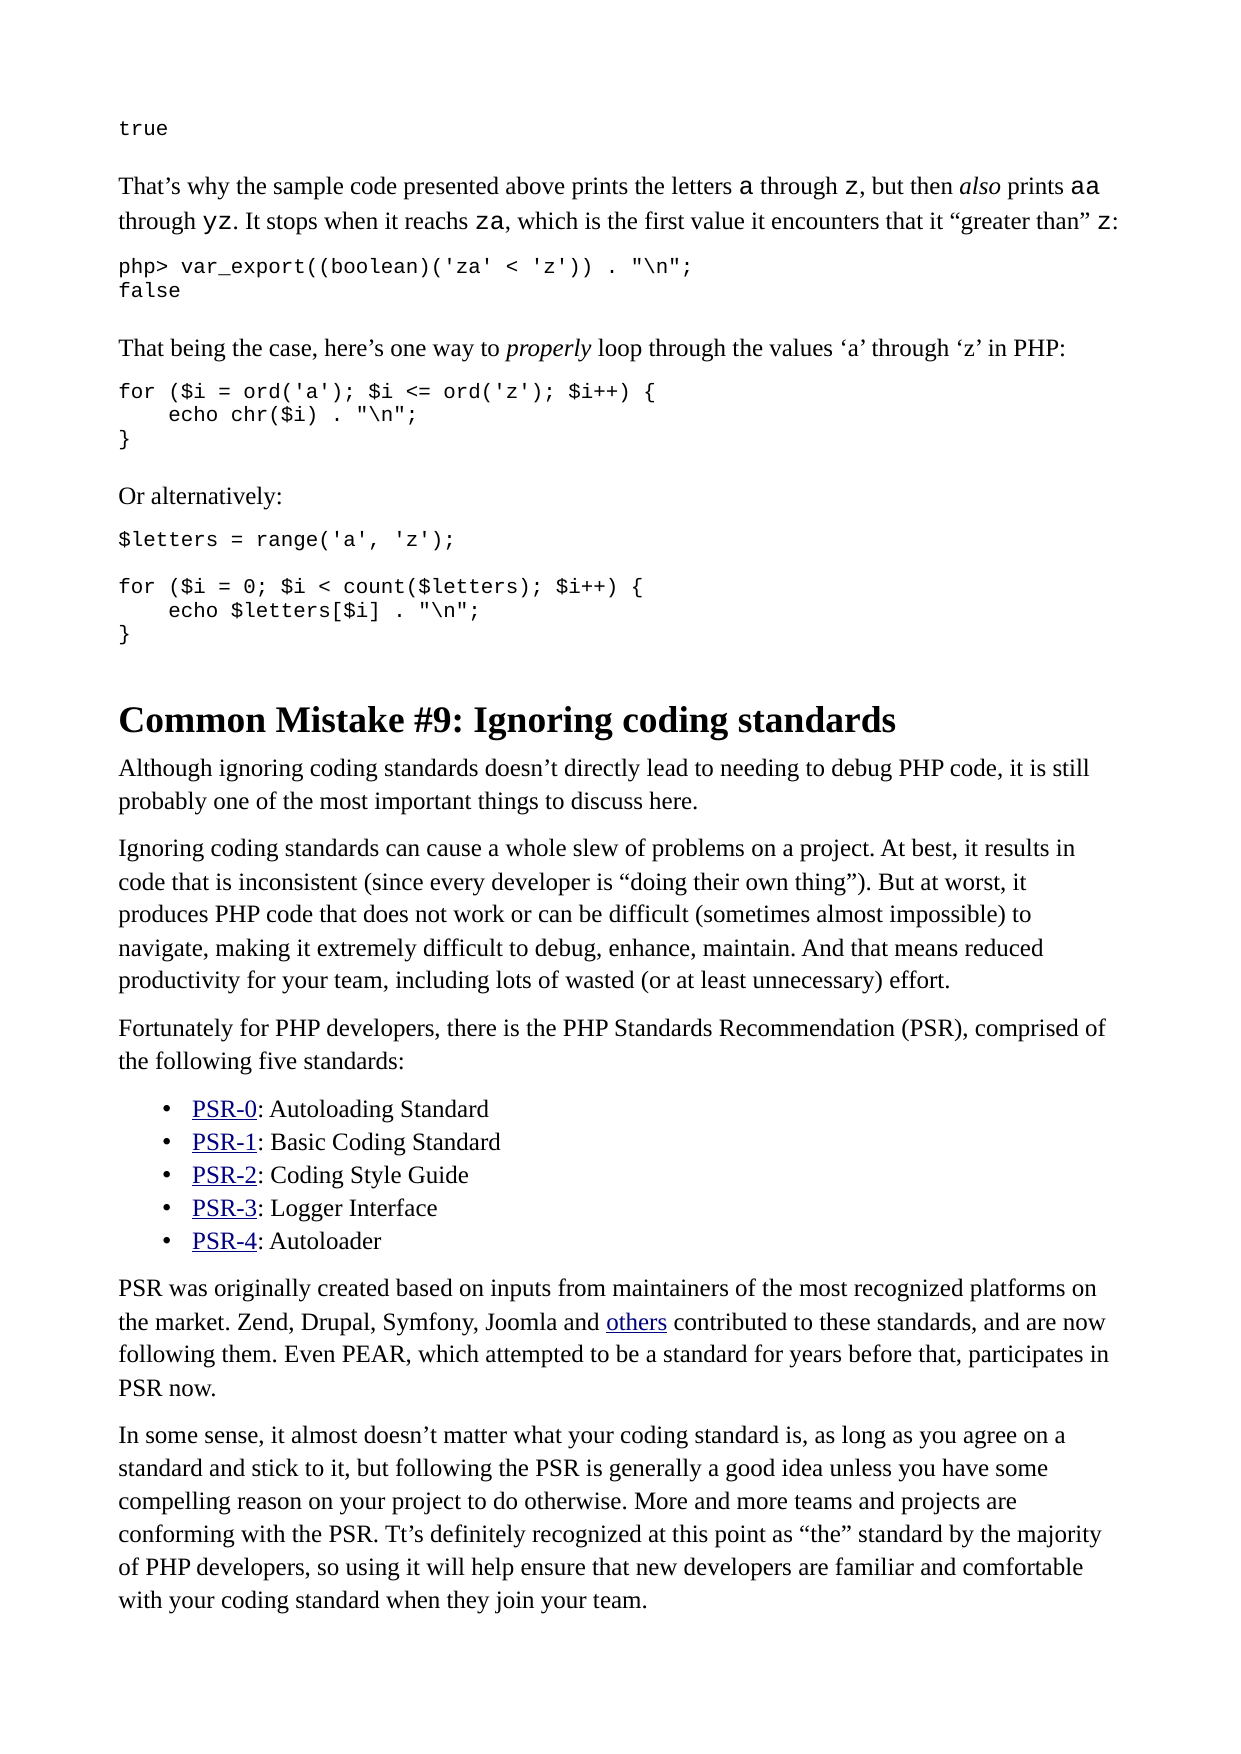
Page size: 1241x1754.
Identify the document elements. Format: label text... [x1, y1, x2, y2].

text Although ignoring coding standards doesn’t directly lead to needing to debug PHP code, it is still probably one of the most important things to discuss here. [118, 753, 1122, 815]
text true [118, 118, 1122, 142]
list PSR-2: Coding Style Guide [162, 1160, 1122, 1189]
list PSR-3: Logger Interface [162, 1193, 1122, 1222]
text That’s why the sample code presented above prints the letters a through z, but then also prints aa through yz. It stops when it reachs za, which is the first value it encounters that it “greater than” z: [118, 171, 1122, 237]
list PSR-1: Basic Coding Standard [162, 1127, 1122, 1156]
text PSR was originally created based on inputs from maintainers of the most recognized platforms on the market. Zend, Drupal, Symfony, Joomla and others contributed to these standards, and are now following them. Even PEAR, which attempted to be a standard for years before that, participates in PSR now. [118, 1273, 1122, 1401]
text Ignoring coding standards can cause a whole slew of problems on a project. At best, it results in code that is inconsistent (since every developer is “doing their own thing”). But at worst, it produces PHP code that does not work or can be difficult (sometimes almost impossible) to navigate, making it extremely difficult to debug, enhance, maintain. And that means reduced productivity for your team, including lots of wasted (or at least unnecessary) effort. [118, 833, 1122, 994]
text for ($i = 0; $i < count($letters); $i++) { [118, 576, 1122, 600]
text for ($i = ord('a'); $i <= ord('z'); $i++) { [118, 381, 1122, 404]
text $letters = range('a', 'z'); [118, 529, 1122, 552]
text echo $letters[$i] . "\n"; [118, 600, 1122, 623]
text Fortunately for PHP developers, there is the PHP Standards Recommendation (PSR), comprised of the following five standards: [118, 1013, 1122, 1075]
list PSR-4: Autoloader [162, 1226, 1122, 1255]
text Or alternatively: [118, 481, 1122, 510]
text That being the case, here’s one way to properly loop through the values ‘a’ through ‘z’ in PHP: [118, 333, 1122, 362]
text echo chr($i) . "\n"; [118, 404, 1122, 428]
subtitle Common Mistake #9: Ignoring coding standards [118, 697, 1122, 740]
text } [118, 428, 1122, 452]
text } [118, 623, 1122, 647]
text In some sense, it almost doesn’t matter what your coding standard is, as long as you agree on a standard and stick to it, but following the PSR is generally a good idea unless you have some compelling reason on your project to do otherwise. More and more teams and projects are conforming with the PSR. Tt’s definitely recognized at this point as “the” standard by the majority of PHP developers, so using it will help ensure that new developers are familiar and comfortable with your coding standard when they join your team. [118, 1420, 1122, 1614]
list PSR-0: Autoloading Standard [162, 1094, 1122, 1123]
text php> var_export((boolean)('za' < 'z')) . "\n"; [118, 256, 1122, 280]
text false [118, 280, 1122, 304]
